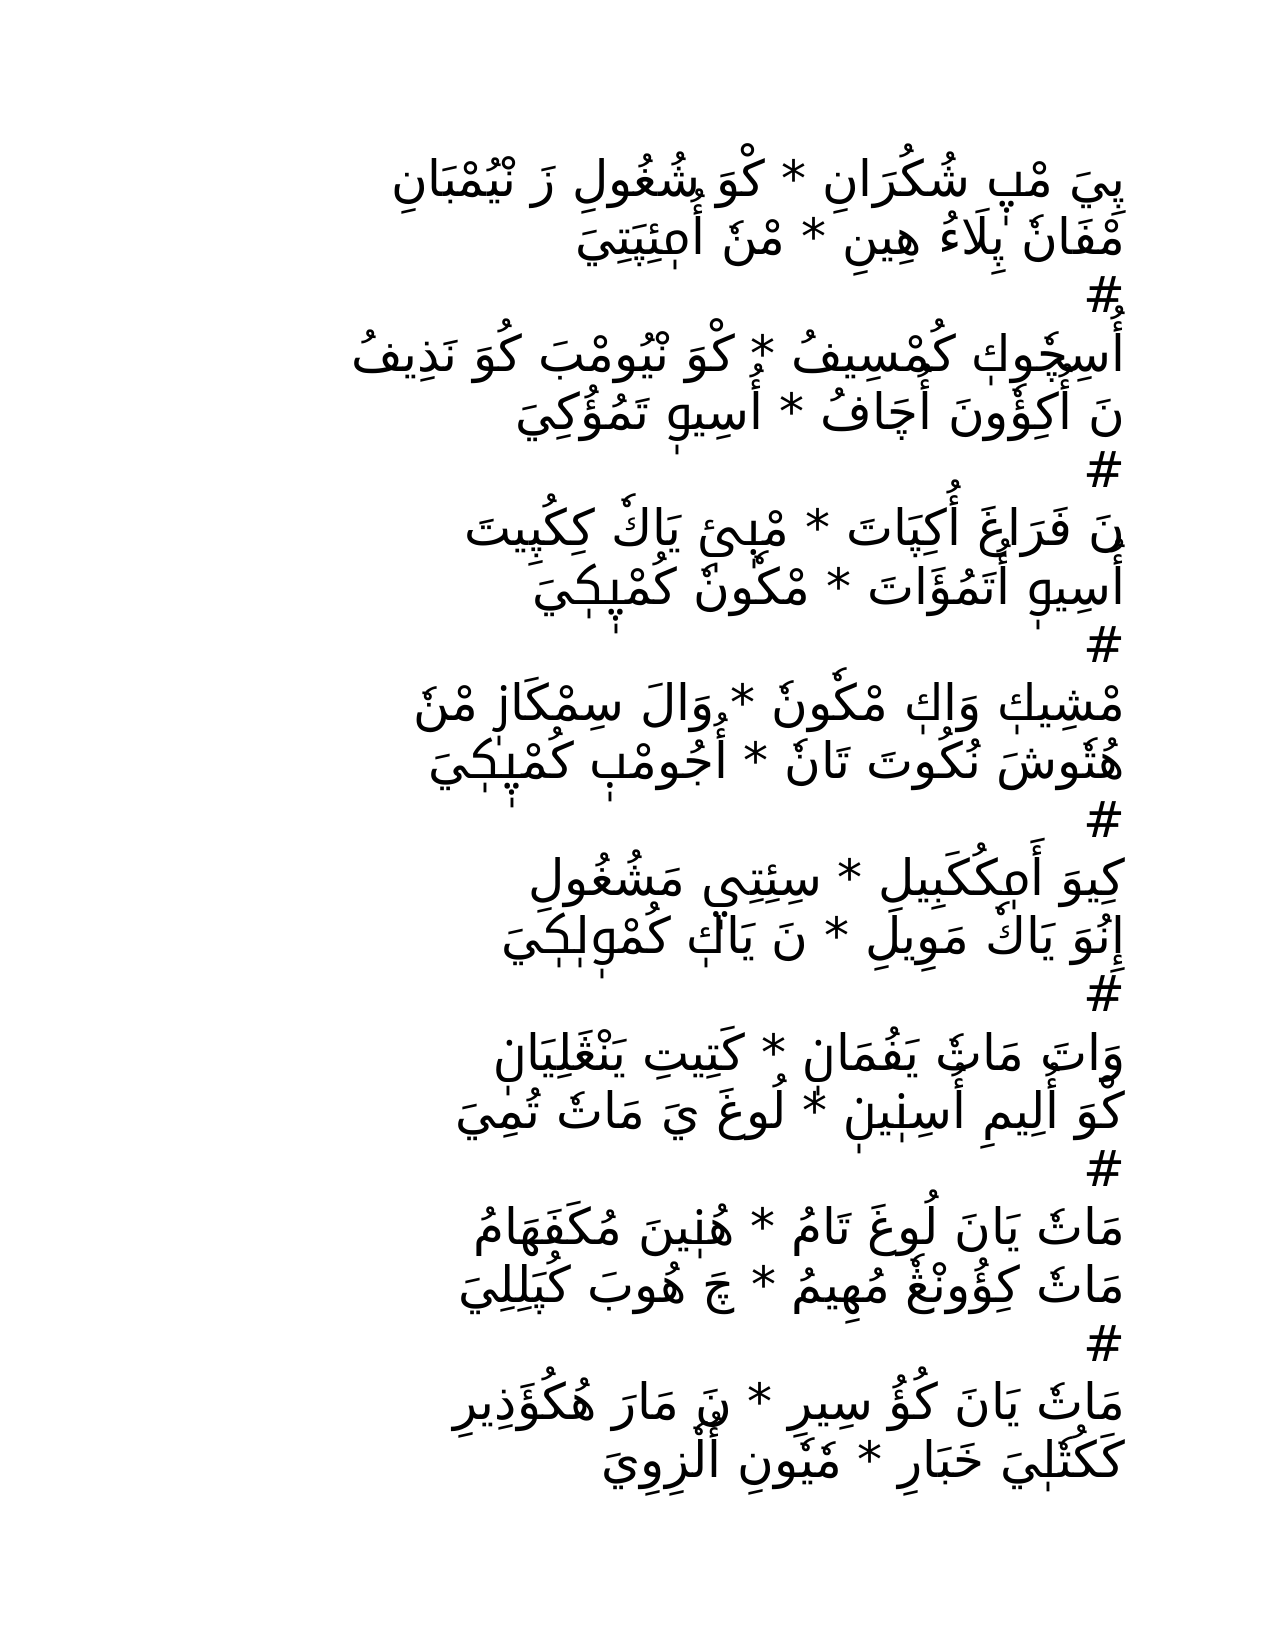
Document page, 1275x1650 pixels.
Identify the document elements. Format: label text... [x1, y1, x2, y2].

text كِيوَ أَمٖكُكَبِيلِ * سِئِتِيٖ مَشُغُولِ إِنُوَ يَاكٗ مَوِيلِ * نَ يَاكٖ كُمْوٖلٖكٖيَ [150, 849, 1125, 965]
text نَ فَرَاغَ أُكِپَاتَ * مْبٖئٖ يَاكٗ كِكُپِيتَ أُسِيوٖ أُتَمُؤَاتَ * مْكٗونٗ كُمْپٖكٖيَ [150, 499, 1125, 616]
text # [150, 1314, 1125, 1373]
text # [150, 616, 1125, 674]
text أُسِچٗوكٖ كُمْسِيفُ * كْوَ نْيُومْبَ كُوَ نَذِيفُ نَ أُكِؤٗونَ أُچَافُ * أُسِيوٖ تَمُؤُكِيَ [150, 325, 1125, 441]
text مَاتٗ يَانَ كُؤُ سِيرِ * نَ مَارَ هُكُؤَذِيرِ كَكُتٗلٖيَ خَبَارِ * مٗيٗونِ أُلٗزِوِيَ [150, 1373, 1125, 1489]
text # [150, 791, 1125, 849]
text مْشِيكٖ وَاكٖ مْكٗونٗ * وَالَ سِمْكَازٖ مْنٗ هُتٗوشَ نُكُوتَ تَانٗ * أُجُومْبٖ كُمْپٖكٖيَ [150, 674, 1125, 791]
text # [150, 965, 1125, 1023]
text # [150, 1140, 1125, 1198]
text # [150, 441, 1125, 499]
text مَاتٗ يَانَ لُوغَ تَامُ * هُنٖينَ مُكَفَهَامُ مَاتٗ كِؤُونْڠٗ مُهِيمُ * چَ هُوبَ كُپَلِلِيَ [150, 1198, 1125, 1314]
text # [150, 266, 1125, 325]
text پِيَ مْپٖ شُكُرَانِ * كْوَ شُغُولِ زَ نْيُمْبَانِ مْفَانٗ پِلَاءُ هِينِ * مْنٗ أُمٖئِپَتِيَ [150, 150, 1125, 266]
text وَاتَ مَاتٗ يَفُمَانٖ * كَتِيتِ يَنْڠَلِيَانٖ كْوَ أُلِيمِ أُسِنٖينٖ * لُوغَ يَ مَاتٗ تُمِيَ [150, 1023, 1125, 1140]
